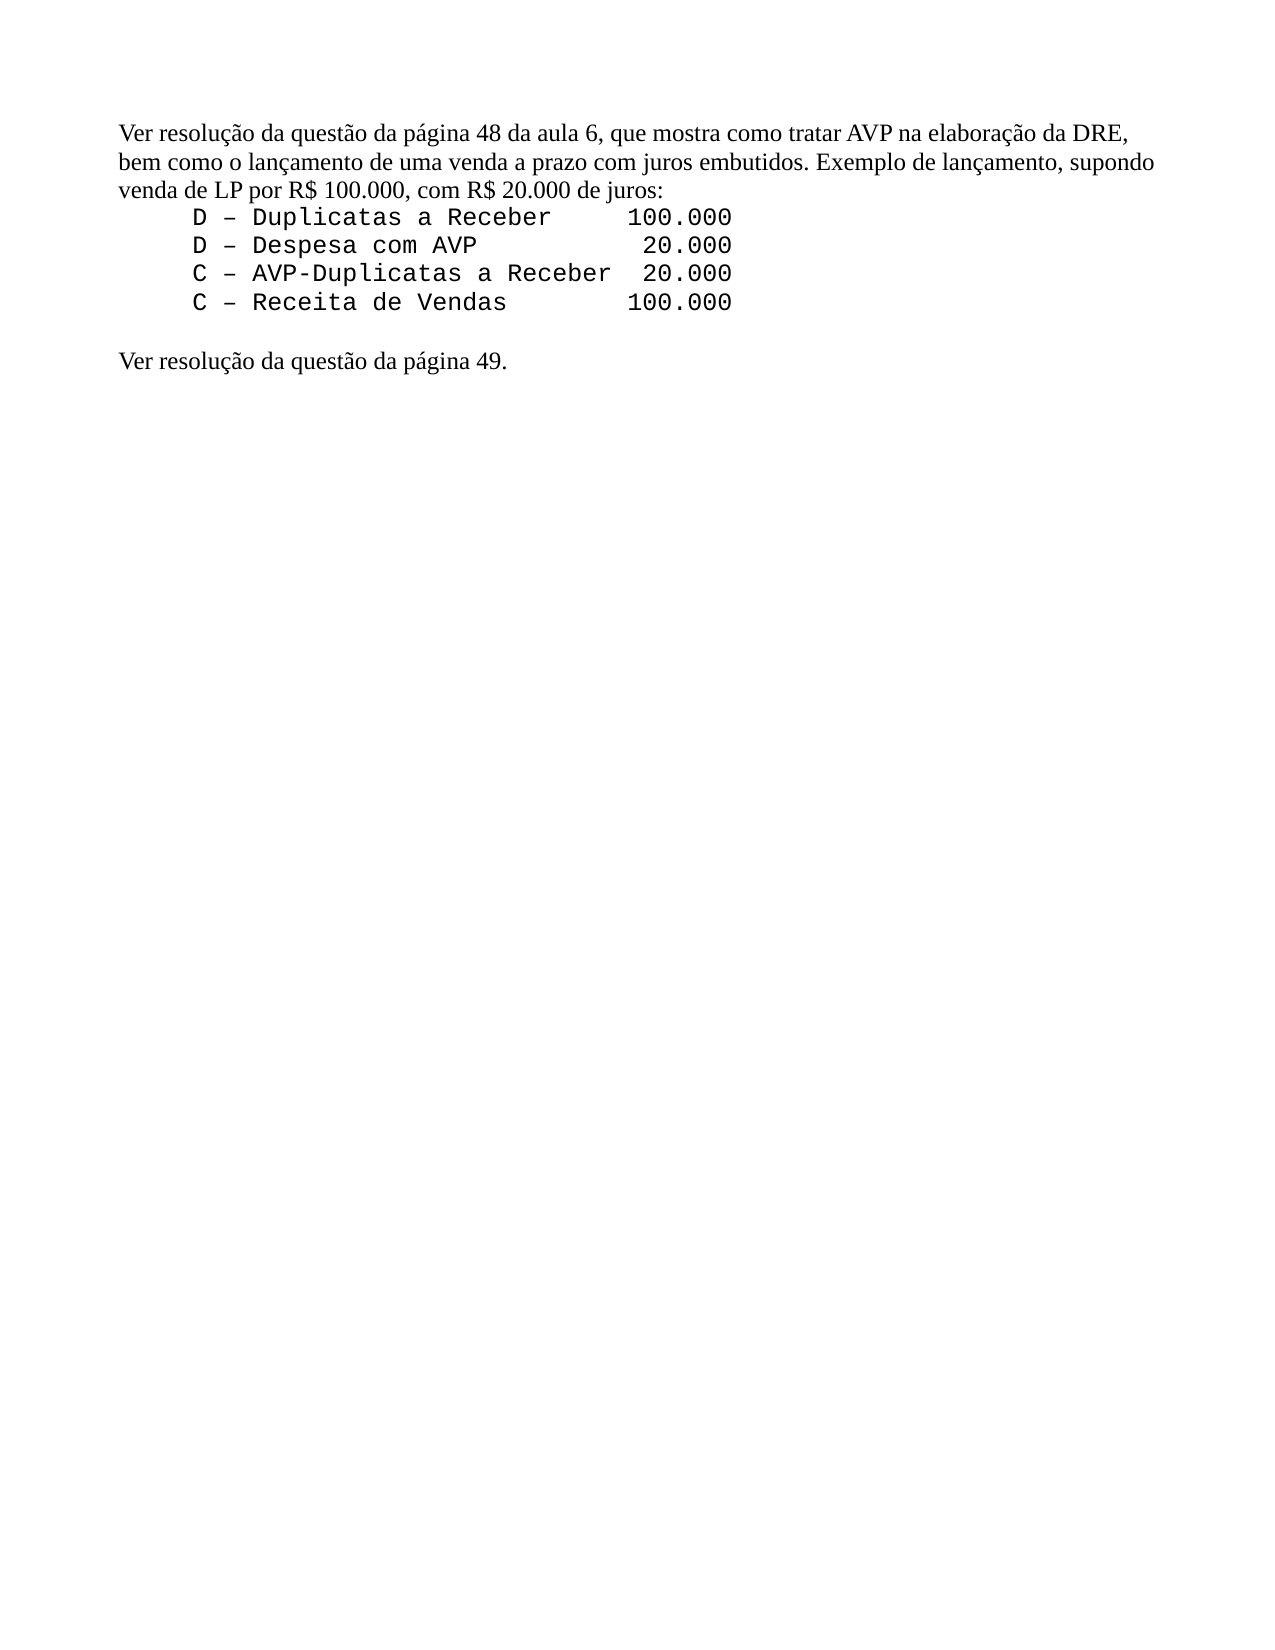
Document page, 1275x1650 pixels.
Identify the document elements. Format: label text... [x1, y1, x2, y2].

text D – Duplicatas a Receber 100.000 [192, 204, 1157, 233]
text C – Receita de Vendas 100.000 [192, 289, 1157, 318]
text Ver resolução da questão da página 48 da aula 6, que mostra como tratar AVP na elaboração da DRE, bem como o lançamento de uma venda a prazo com juros embutidos. Exemplo de lançamento, supondo venda de LP por R$ 100.000, com R$ 20.000 de juros: [118, 118, 1157, 204]
text D – Despesa com AVP 20.000 [192, 233, 1157, 261]
text C – AVP-Duplicatas a Receber 20.000 [192, 261, 1157, 289]
text Ver resolução da questão da página 49. [118, 346, 1157, 375]
